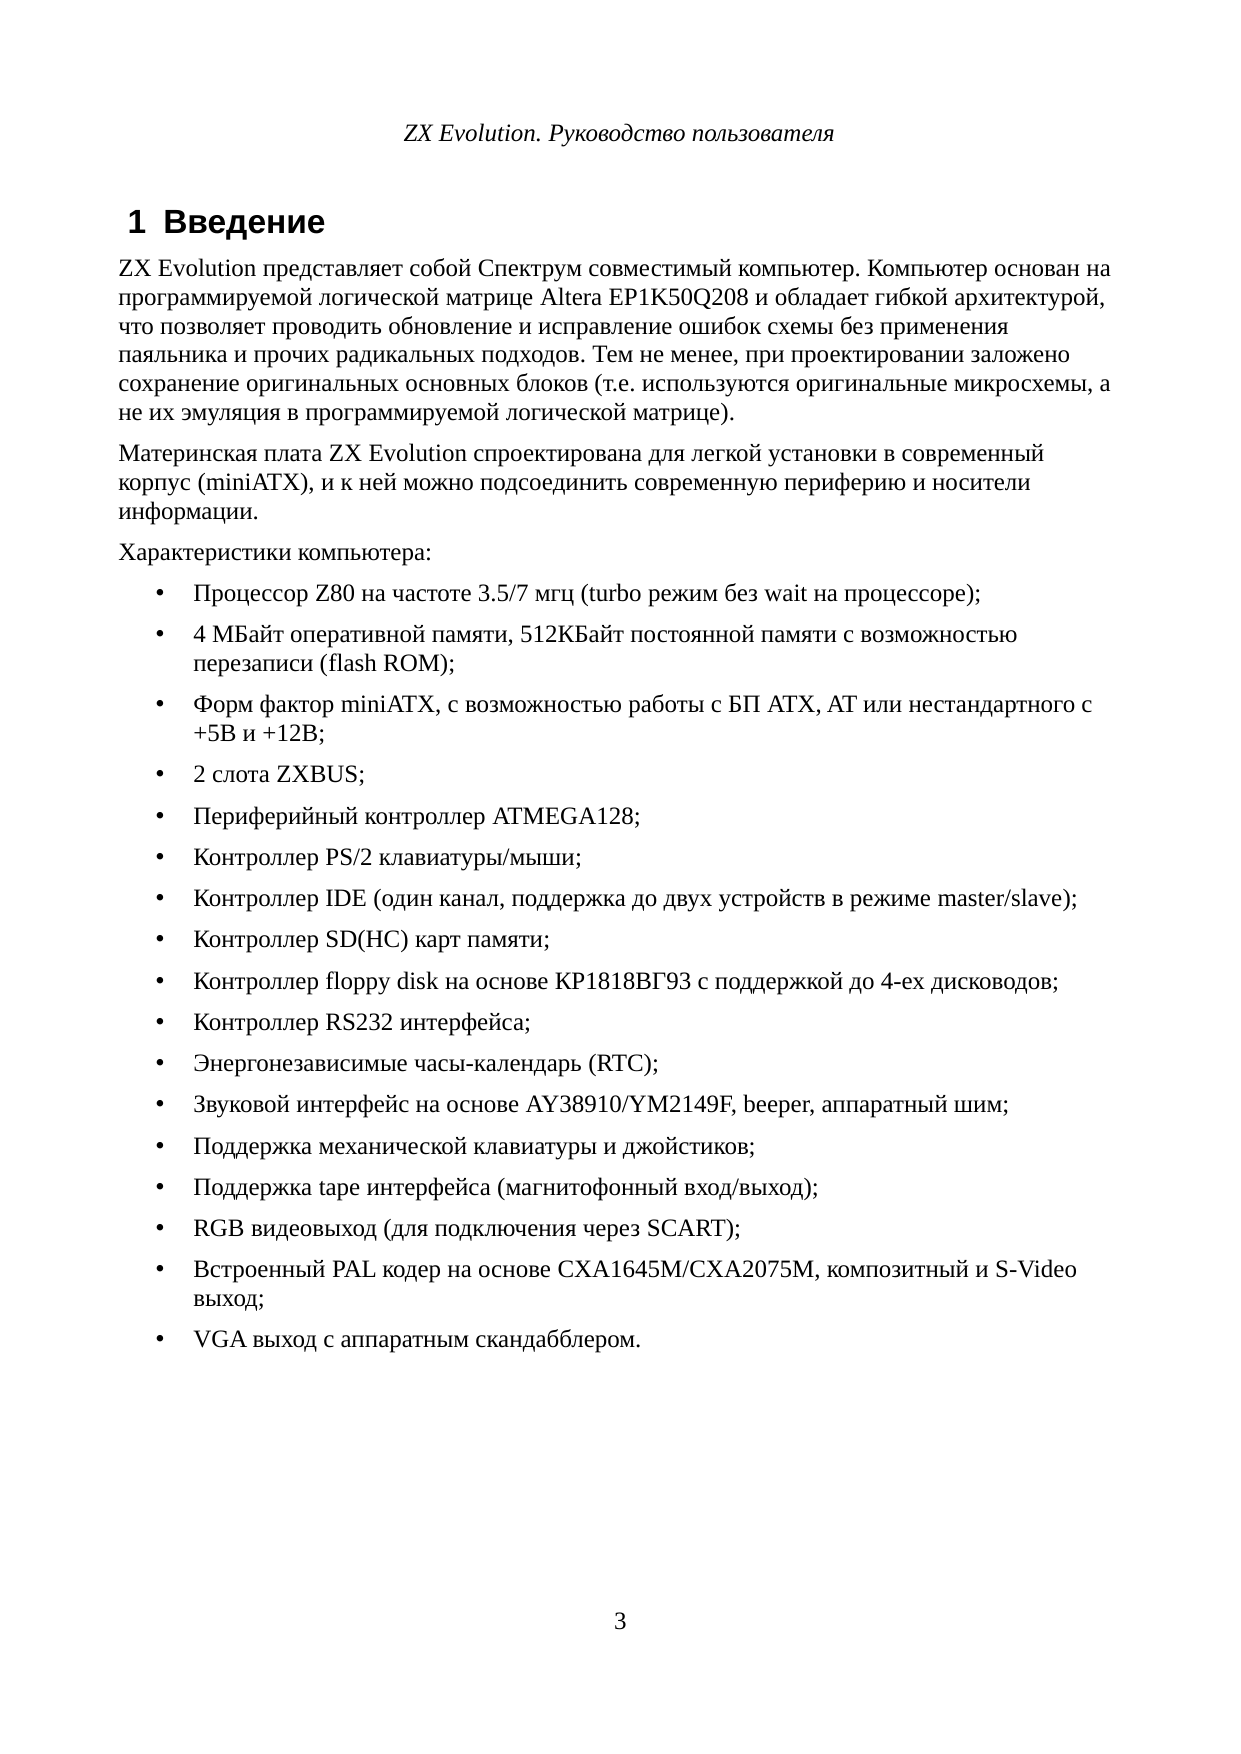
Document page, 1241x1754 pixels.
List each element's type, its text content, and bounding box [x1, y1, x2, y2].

subtitle Введение [118, 202, 1122, 241]
list VGA выход с аппаратным скандабблером. [156, 1324, 1122, 1353]
list RGB видеовыход (для подключения через SCART); [156, 1213, 1122, 1242]
list Контроллер IDE (один канал, поддержка до двух устройств в режиме master/slave); [156, 883, 1122, 912]
list Форм фактор miniATX, с возможностью работы с БП ATX, AT или нестандартного с +5В и +12В; [156, 689, 1122, 747]
list Поддержка tape интерфейса (магнитофонный вход/выход); [156, 1172, 1122, 1201]
list 2 слота ZXBUS; [156, 759, 1122, 788]
list Контроллер RS232 интерфейса; [156, 1007, 1122, 1036]
list Контроллер floppy disk на основе КР1818ВГ93 с поддержкой до 4-ех дисководов; [156, 966, 1122, 994]
list Процессор Z80 на частоте 3.5/7 мгц (turbo режим без wait на процессоре); [156, 578, 1122, 607]
list Периферийный контроллер ATMEGA128; [156, 801, 1122, 829]
text Материнская плата ZX Evolution спроектирована для легкой установки в современный корпус (miniATX), и к ней можно подсоединить современную периферию и носители информации. [118, 438, 1122, 524]
list Звуковой интерфейс на основе AY38910/YM2149F, beeper, аппаратный шим; [156, 1089, 1122, 1118]
list 4 МБайт оперативной памяти, 512КБайт постоянной памяти с возможностью перезаписи (flash ROM); [156, 619, 1122, 677]
text ZX Evolution представляет собой Спектрум совместимый компьютер. Компьютер основан на программируемой логической матрице Altera EP1K50Q208 и обладает гибкой архитектурой, что позволяет проводить обновление и исправление ошибок схемы без применения паяльника и прочих радикальных подходов. Тем не менее, при проектировании заложено сохранение оригинальных основных блоков (т.е. используются оригинальные микросхемы, а не их эмуляция в программируемой логической матрице). [118, 253, 1122, 426]
text Характеристики компьютера: [118, 537, 1122, 566]
list Встроенный PAL кодер на основе CXA1645M/CXA2075M, композитный и S-Video выход; [156, 1254, 1122, 1312]
list Поддержка механической клавиатуры и джойстиков; [156, 1131, 1122, 1159]
list Контроллер PS/2 клавиатуры/мыши; [156, 842, 1122, 871]
list Контроллер SD(HC) карт памяти; [156, 924, 1122, 953]
list Энергонезависимые часы-календарь (RTC); [156, 1048, 1122, 1077]
